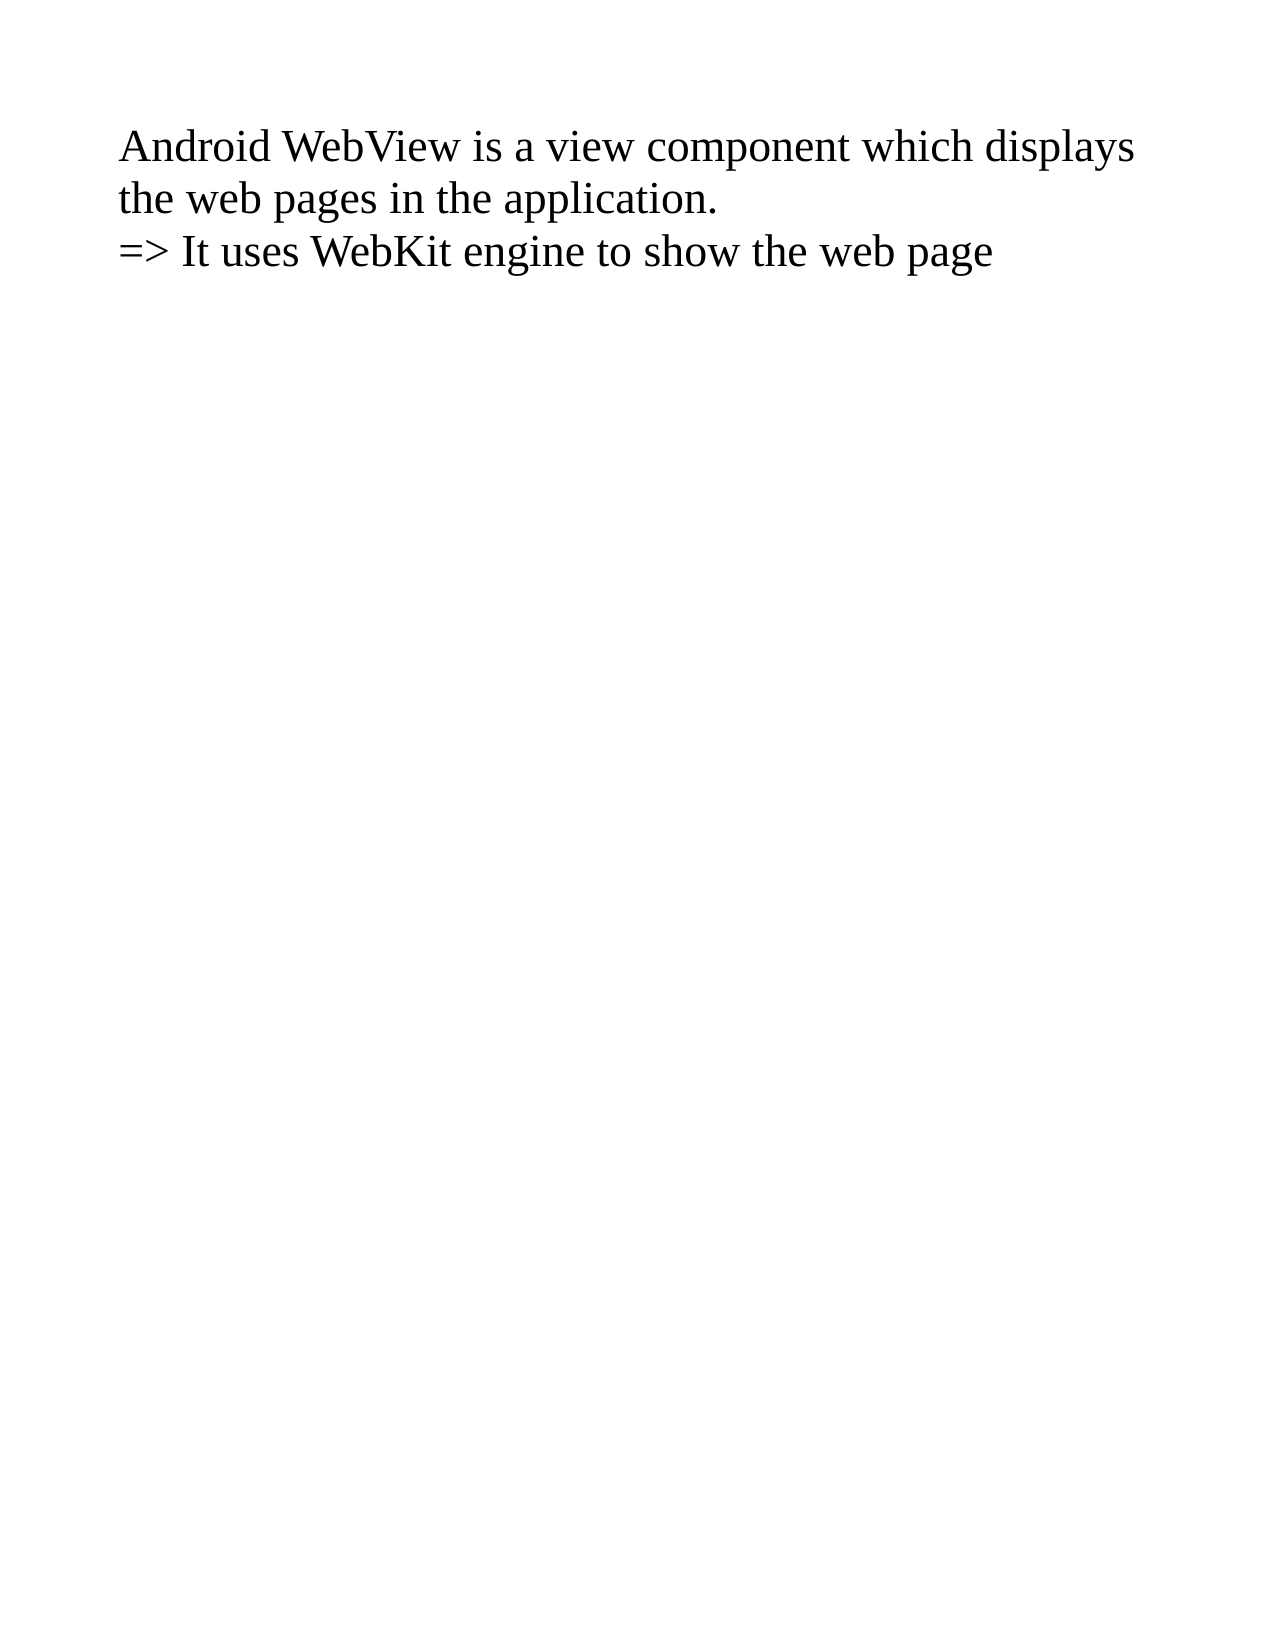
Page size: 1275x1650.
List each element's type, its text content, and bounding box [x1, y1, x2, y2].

text => It uses WebKit engine to show the web page [118, 223, 1157, 276]
text Android WebView is a view component which displays the web pages in the application. [118, 118, 1157, 223]
